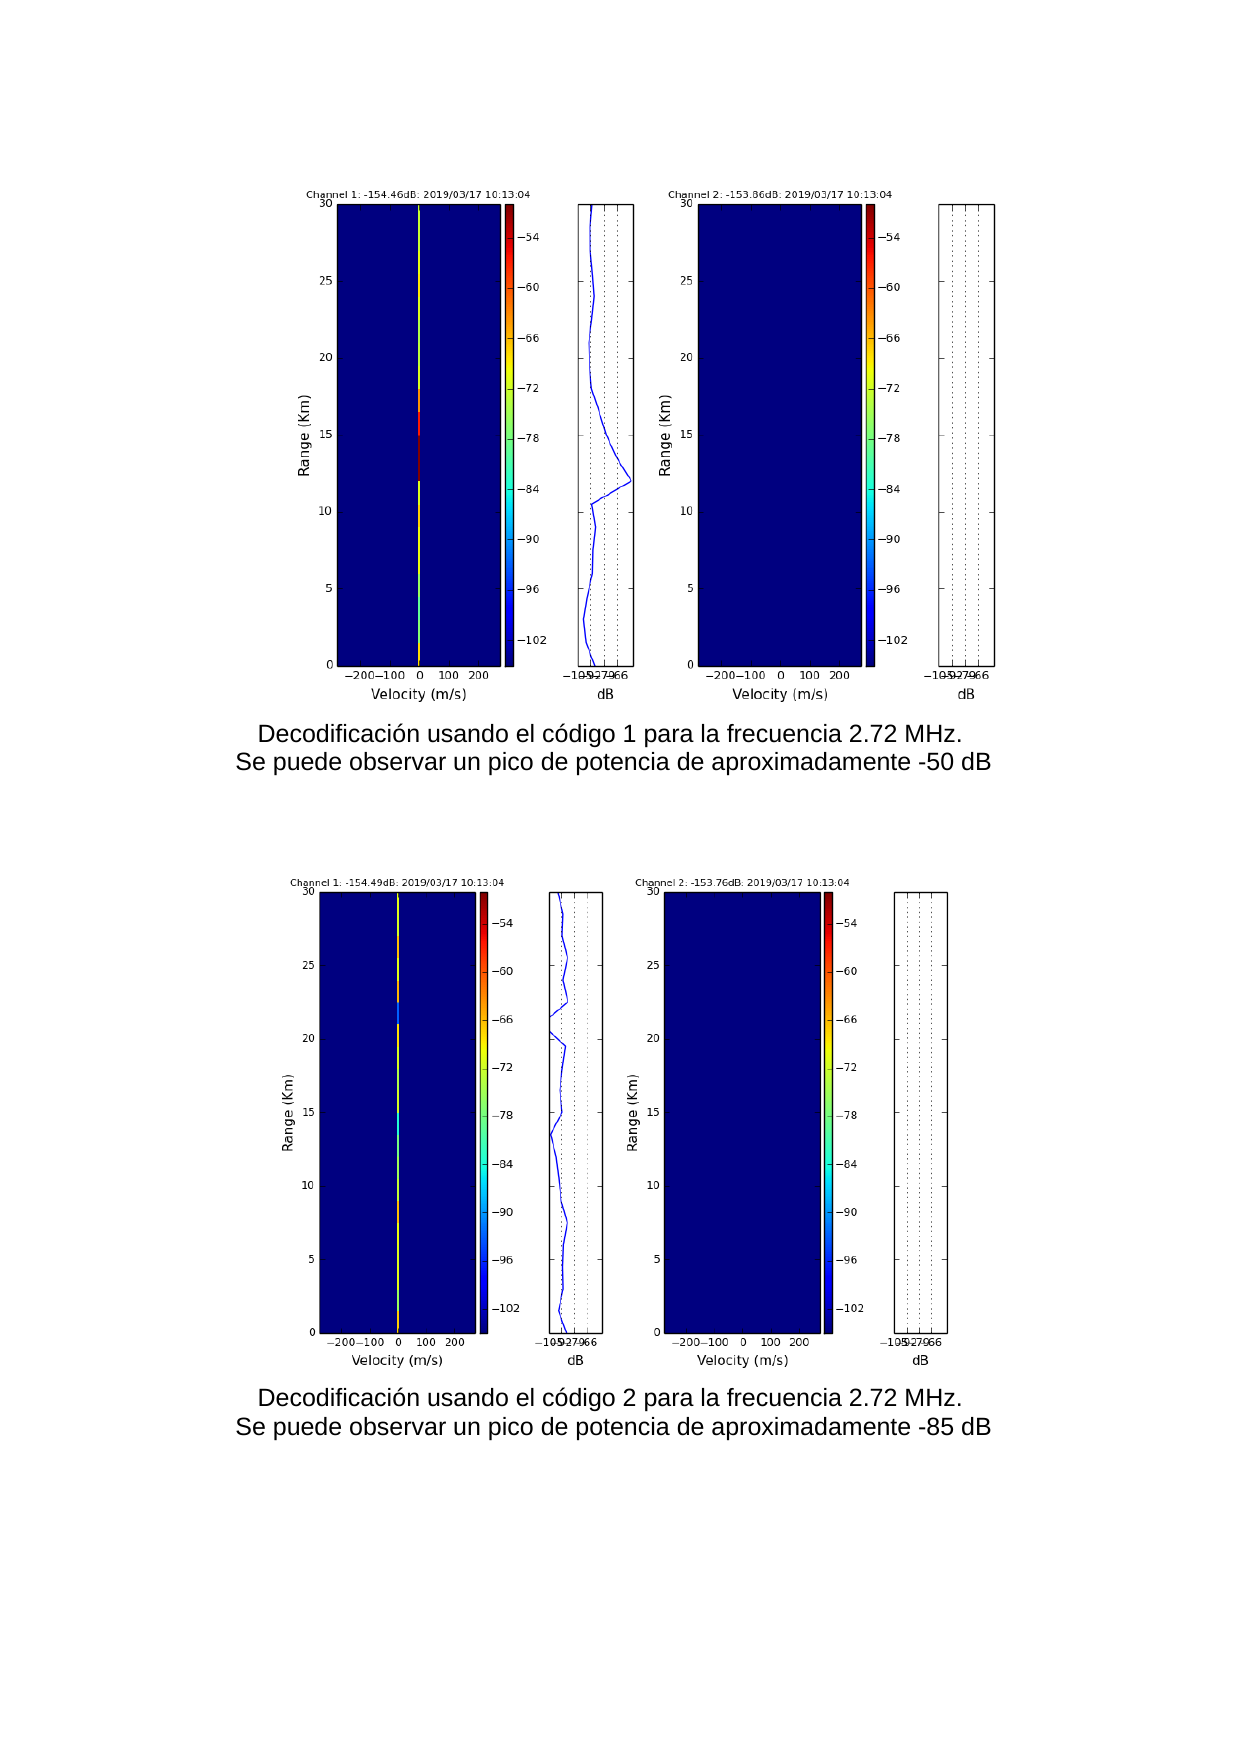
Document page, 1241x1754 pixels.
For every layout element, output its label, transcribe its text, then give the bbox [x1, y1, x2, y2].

text Se puede observar un pico de potencia de aproximadamente -85 dB [162, 1412, 1065, 1441]
text Decodificación usando el código 2 para la frecuencia 2.72 MHz. [162, 862, 1065, 1412]
picture [266, 862, 962, 1384]
text Decodificación usando el código 1 para la frecuencia 2.72 MHz. [162, 711, 1065, 747]
text Se puede observar un pico de potencia de aproximadamente -50 dB [162, 747, 1065, 776]
picture [281, 173, 1009, 719]
